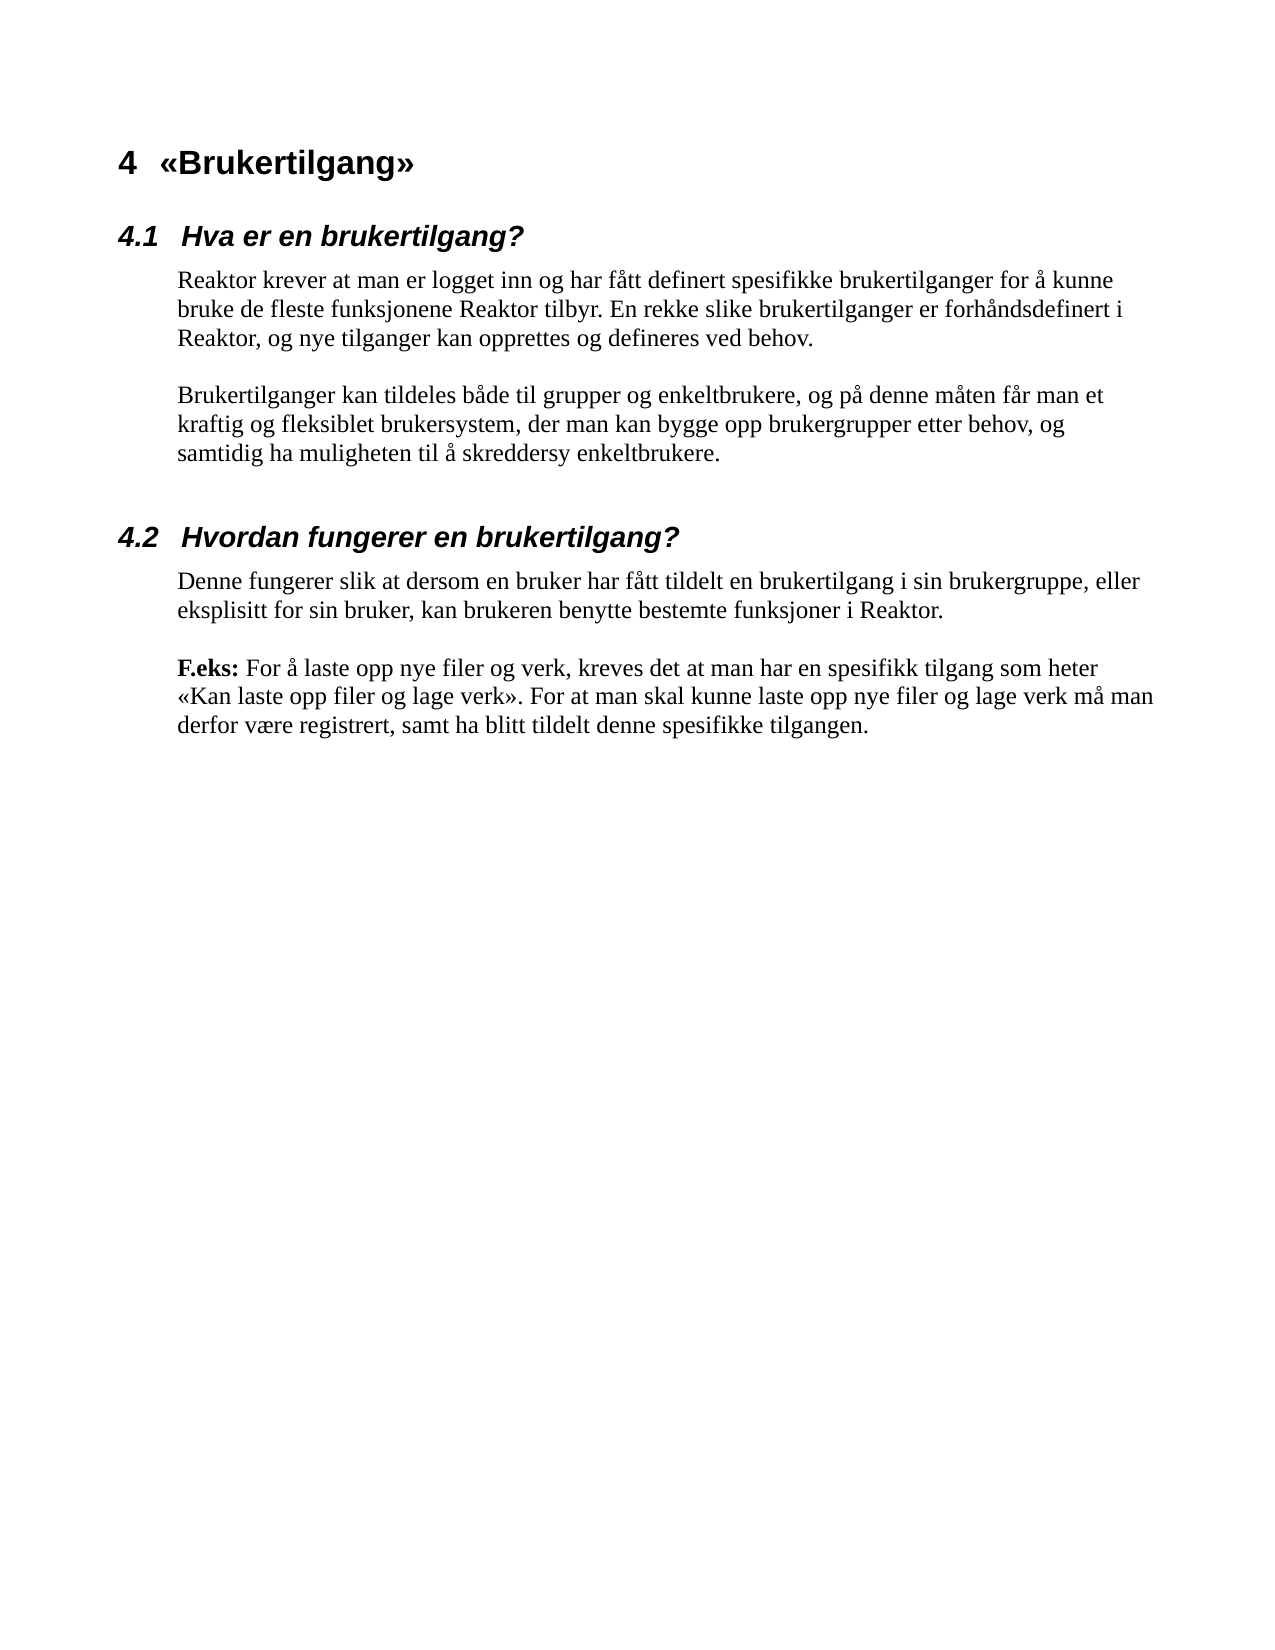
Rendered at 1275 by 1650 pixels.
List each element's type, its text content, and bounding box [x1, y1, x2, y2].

subtitle «Brukertilgang» [118, 143, 1157, 182]
text F.eks: For å laste opp nye filer og verk, kreves det at man har en spesifikk tilgang som heter «Kan laste opp filer og lage verk». For at man skal kunne laste opp nye filer og lage verk må man derfor være registrert, samt ha blitt tildelt denne spesifikke tilgangen. [177, 653, 1157, 739]
text Reaktor krever at man er logget inn og har fått definert spesifikke brukertilganger for å kunne bruke de fleste funksjonene Reaktor tilbyr. En rekke slike brukertilganger er forhåndsdefinert i Reaktor, og nye tilganger kan opprettes og defineres ved behov. [177, 265, 1157, 352]
text Denne fungerer slik at dersom en bruker har fått tildelt en brukertilgang i sin brukergruppe, eller eksplisitt for sin bruker, kan brukeren benytte bestemte funksjoner i Reaktor. [177, 566, 1157, 624]
text Brukertilganger kan tildeles både til grupper og enkeltbrukere, og på denne måten får man et kraftig og fleksiblet brukersystem, der man kan bygge opp brukergrupper etter behov, og samtidig ha muligheten til å skreddersy enkeltbrukere. [177, 380, 1157, 467]
subtitle Hva er en brukertilgang? [118, 219, 1157, 253]
subtitle Hvordan fungerer en brukertilgang? [118, 520, 1157, 554]
